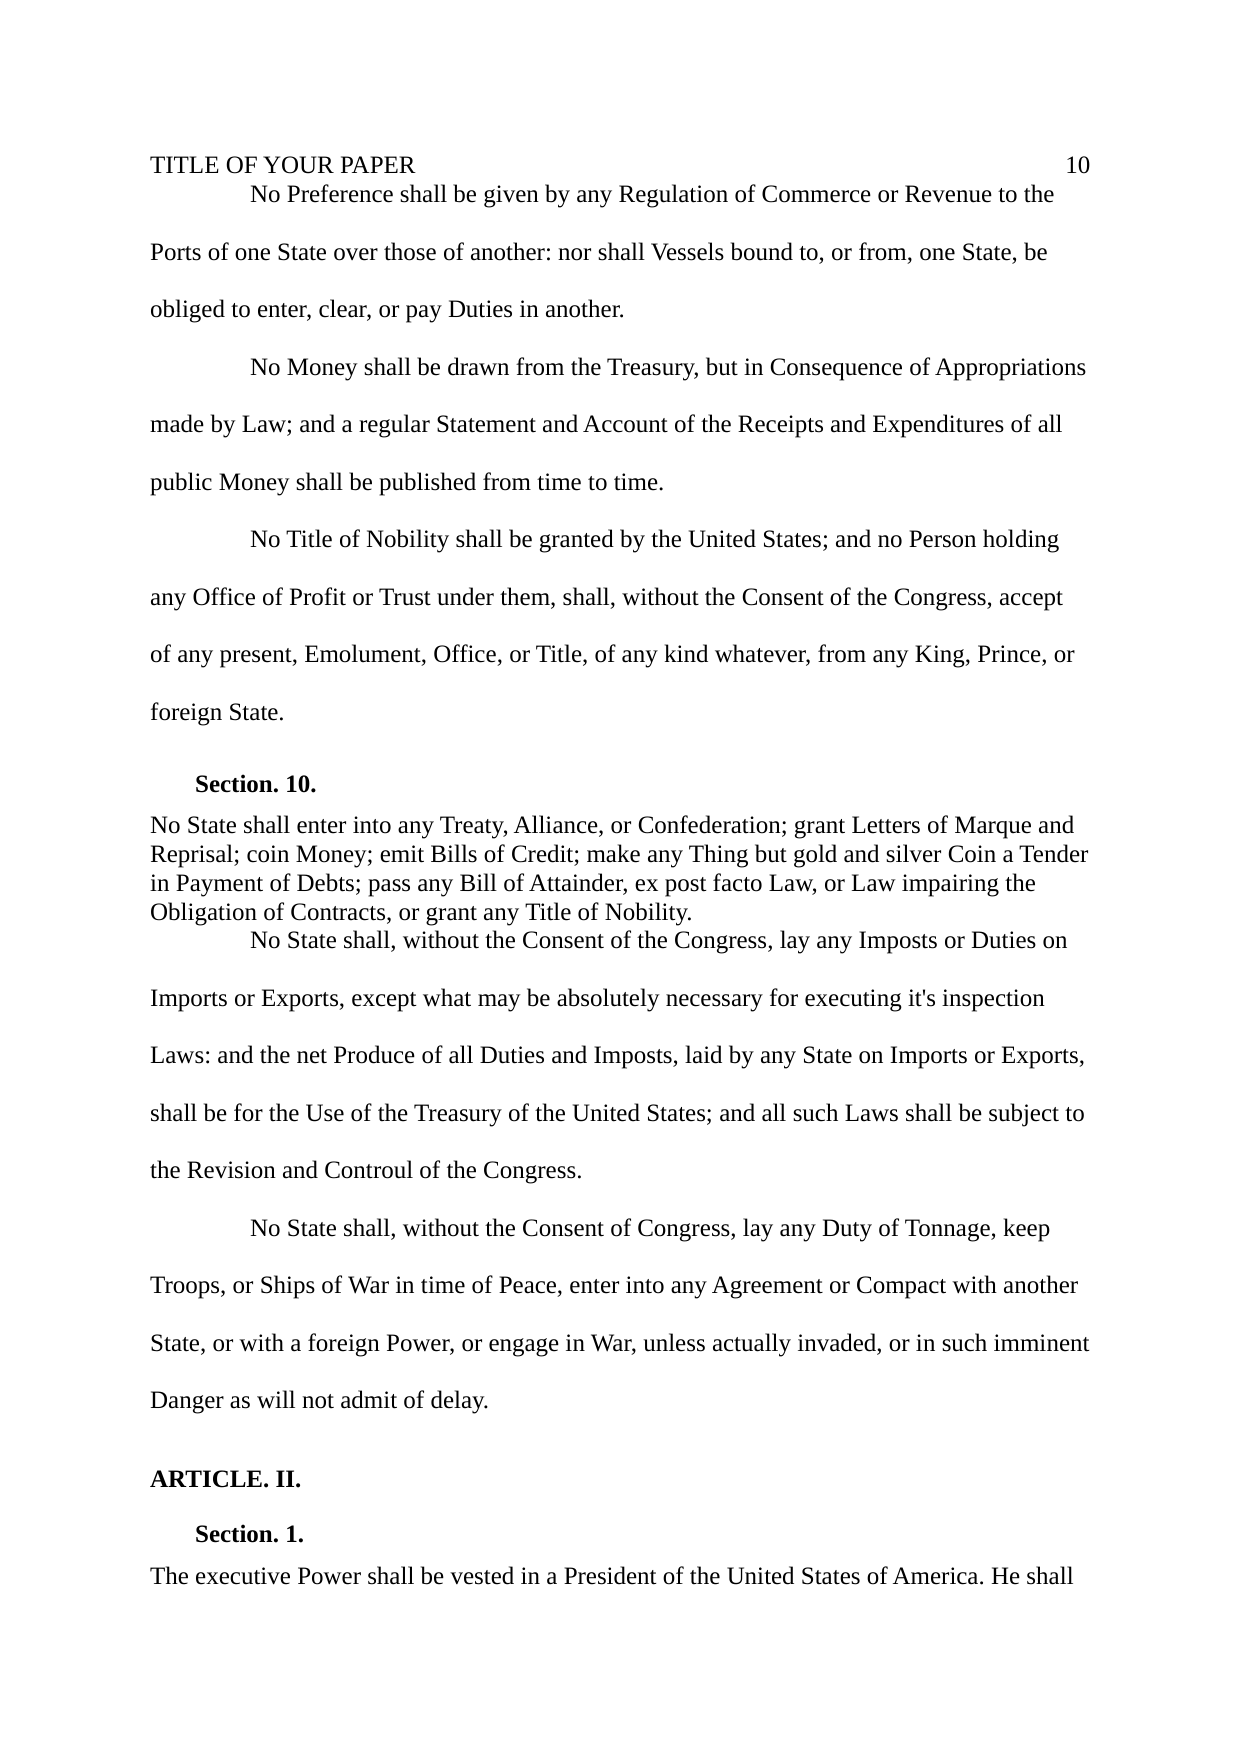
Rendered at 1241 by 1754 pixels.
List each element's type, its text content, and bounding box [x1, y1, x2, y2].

text No State shall, without the Consent of Congress, lay any Duty of Tonnage, keep Troops, or Ships of War in time of Peace, enter into any Agreement or Compact with another State, or with a foreign Power, or engage in War, unless actually invaded, or in such imminent Danger as will not admit of delay. [150, 1213, 1090, 1414]
text No Money shall be drawn from the Treasury, but in Consequence of Appropriations made by Law; and a regular Statement and Account of the Receipts and Expenditures of all public Money shall be published from time to time. [150, 352, 1090, 496]
text No Title of Nobility shall be granted by the United States; and no Person holding any Office of Profit or Trust under them, shall, without the Consent of the Congress, accept of any present, Emolument, Office, or Title, of any kind whatever, from any King, Prince, or foreign State. [150, 524, 1090, 726]
text No State shall enter into any Treaty, Alliance, or Confederation; grant Letters of Marque and Reprisal; coin Money; emit Bills of Credit; make any Thing but gold and silver Coin a Tender in Payment of Debts; pass any Bill of Attainder, ex post facto Law, or Law impairing the Obligation of Contracts, or grant any Title of Nobility. [150, 810, 1090, 925]
text The executive Power shall be vested in a President of the United States of America. He shall [150, 1561, 1090, 1589]
subtitle Section. 10. [195, 769, 1090, 798]
text No State shall, without the Consent of the Congress, lay any Imposts or Duties on Imports or Exports, except what may be absolutely necessary for executing it's inspection Laws: and the net Produce of all Duties and Imposts, laid by any State on Imports or Exports, shall be for the Use of the Treasury of the United States; and all such Laws shall be subject to the Revision and Controul of the Congress. [150, 925, 1090, 1184]
subtitle ARTICLE. II. [150, 1464, 1090, 1492]
text No Preference shall be given by any Regulation of Commerce or Revenue to the Ports of one State over those of another: nor shall Vessels bound to, or from, one State, be obliged to enter, clear, or pay Duties in another. [150, 179, 1090, 323]
subtitle Section. 1. [195, 1519, 1090, 1548]
